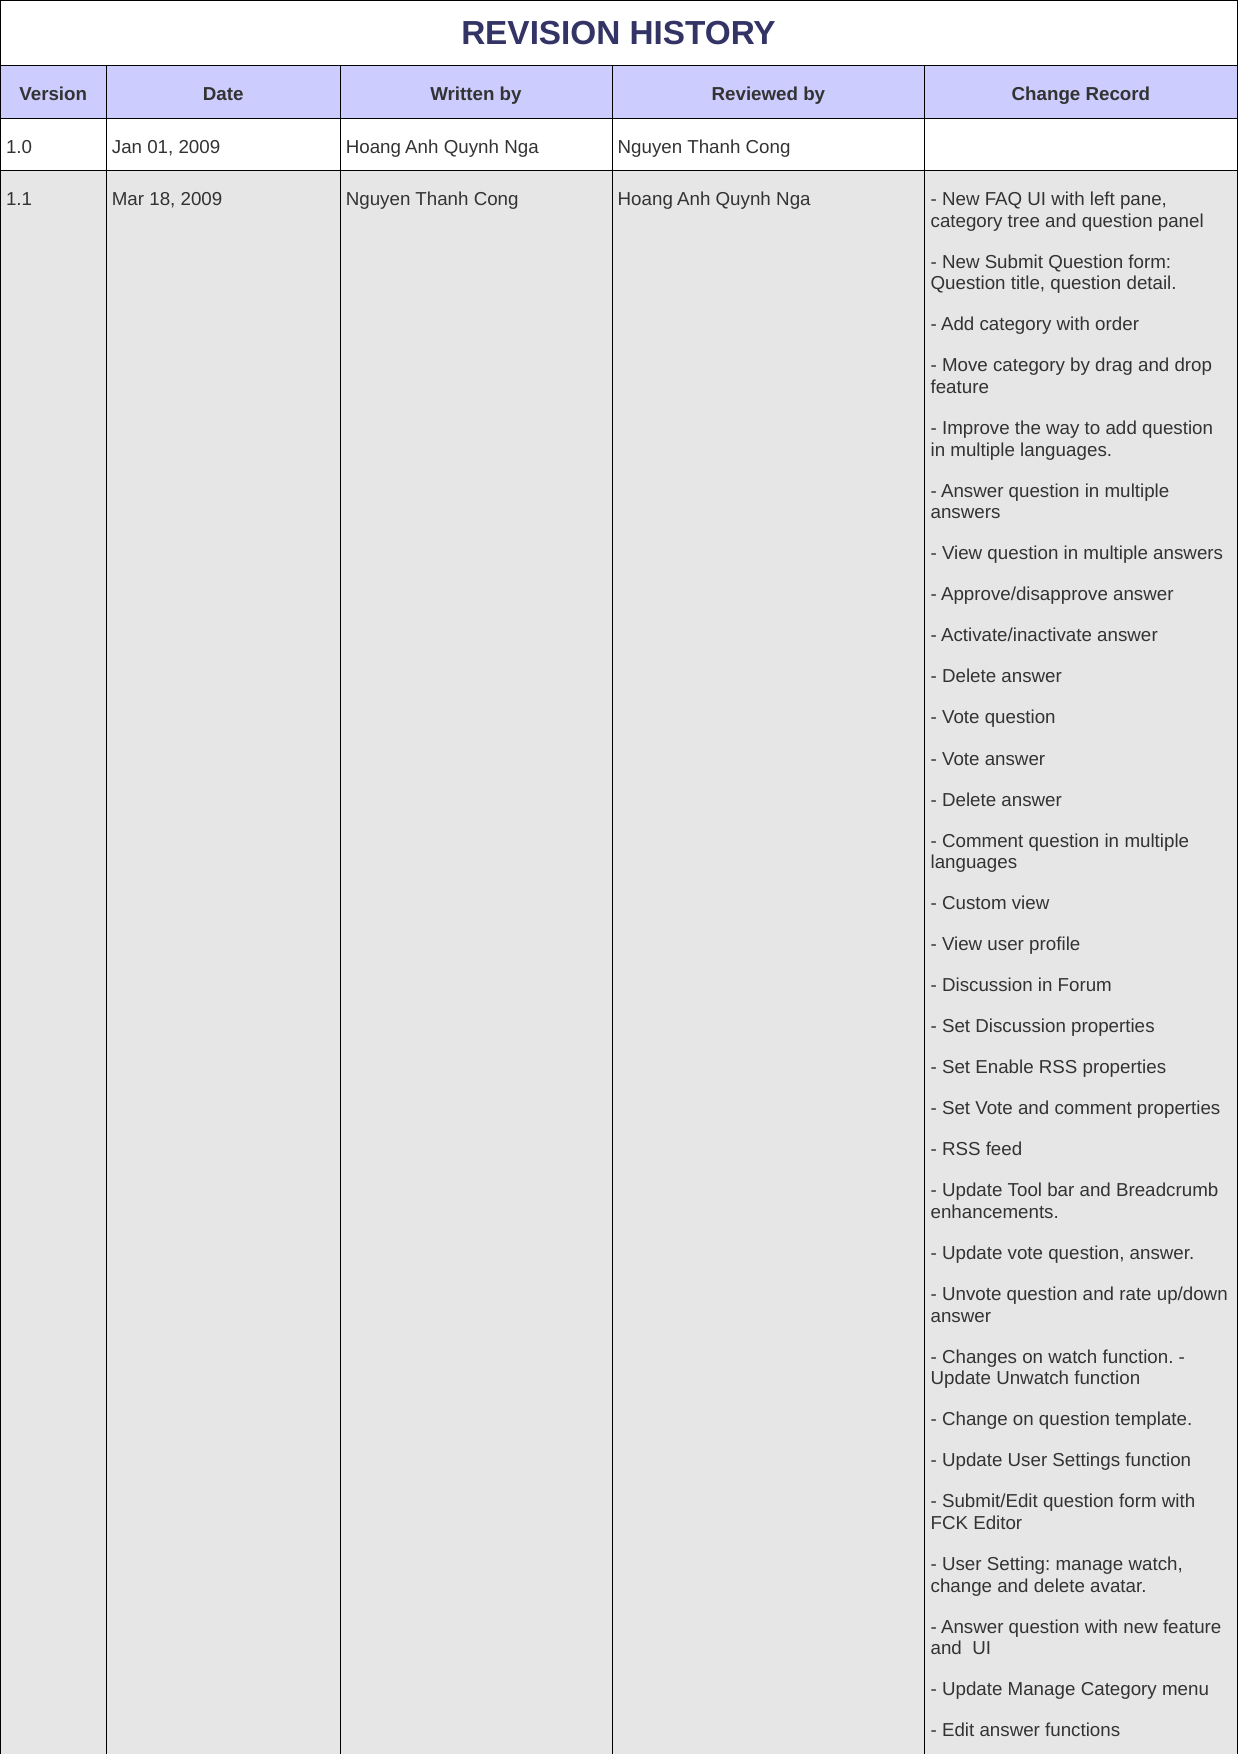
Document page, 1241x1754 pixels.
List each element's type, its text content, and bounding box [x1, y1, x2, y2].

table_cell Nguyen Thanh Cong [341, 171, 612, 1754]
table_header REVISION HISTORY [1, 1, 1237, 65]
table_cell Reviewed by [613, 66, 924, 118]
table_cell Written by [341, 66, 612, 118]
table_cell 1.0 [1, 119, 106, 170]
table_cell - New FAQ UI with left pane, category tree and question panel - New Submit Question form: Question title, question detail. - Add category with order - Move category by drag and drop feature - Improve the way to add question in multiple languages. - Answer question in multiple answers - View question in multiple answers - Approve/disapprove answer - Activate/inactivate answer - Delete answer - Vote question - Vote answer - Delete answer - Comment question in multiple languages - Custom view - View user profile - Discussion in Forum - Set Discussion properties - Set Enable RSS properties - Set Vote and comment properties - RSS feed - Update Tool bar and Breadcrumb enhancements. - Update vote question, answer. - Unvote question and rate up/down answer - Changes on watch function. - Update Unwatch function - Change on question template. - Update User Settings function - Submit/Edit question form with FCK Editor - User Setting: manage watch, change and delete avatar. - Answer question with new feature and UI - Update Manage Category menu - Edit answer functions [925, 171, 1237, 1754]
table_cell Version [1, 66, 106, 118]
table_cell Change Record [925, 66, 1237, 118]
table_cell Hoang Anh Quynh Nga [613, 171, 924, 1754]
table_cell 1.1 [1, 171, 106, 1754]
table_cell Jan 01, 2009 [107, 119, 340, 170]
table_cell Mar 18, 2009 [107, 171, 340, 1754]
table_cell [925, 119, 1237, 170]
table_cell Nguyen Thanh Cong [613, 119, 924, 170]
table_cell Date [107, 66, 340, 118]
table_cell Hoang Anh Quynh Nga [341, 119, 612, 170]
